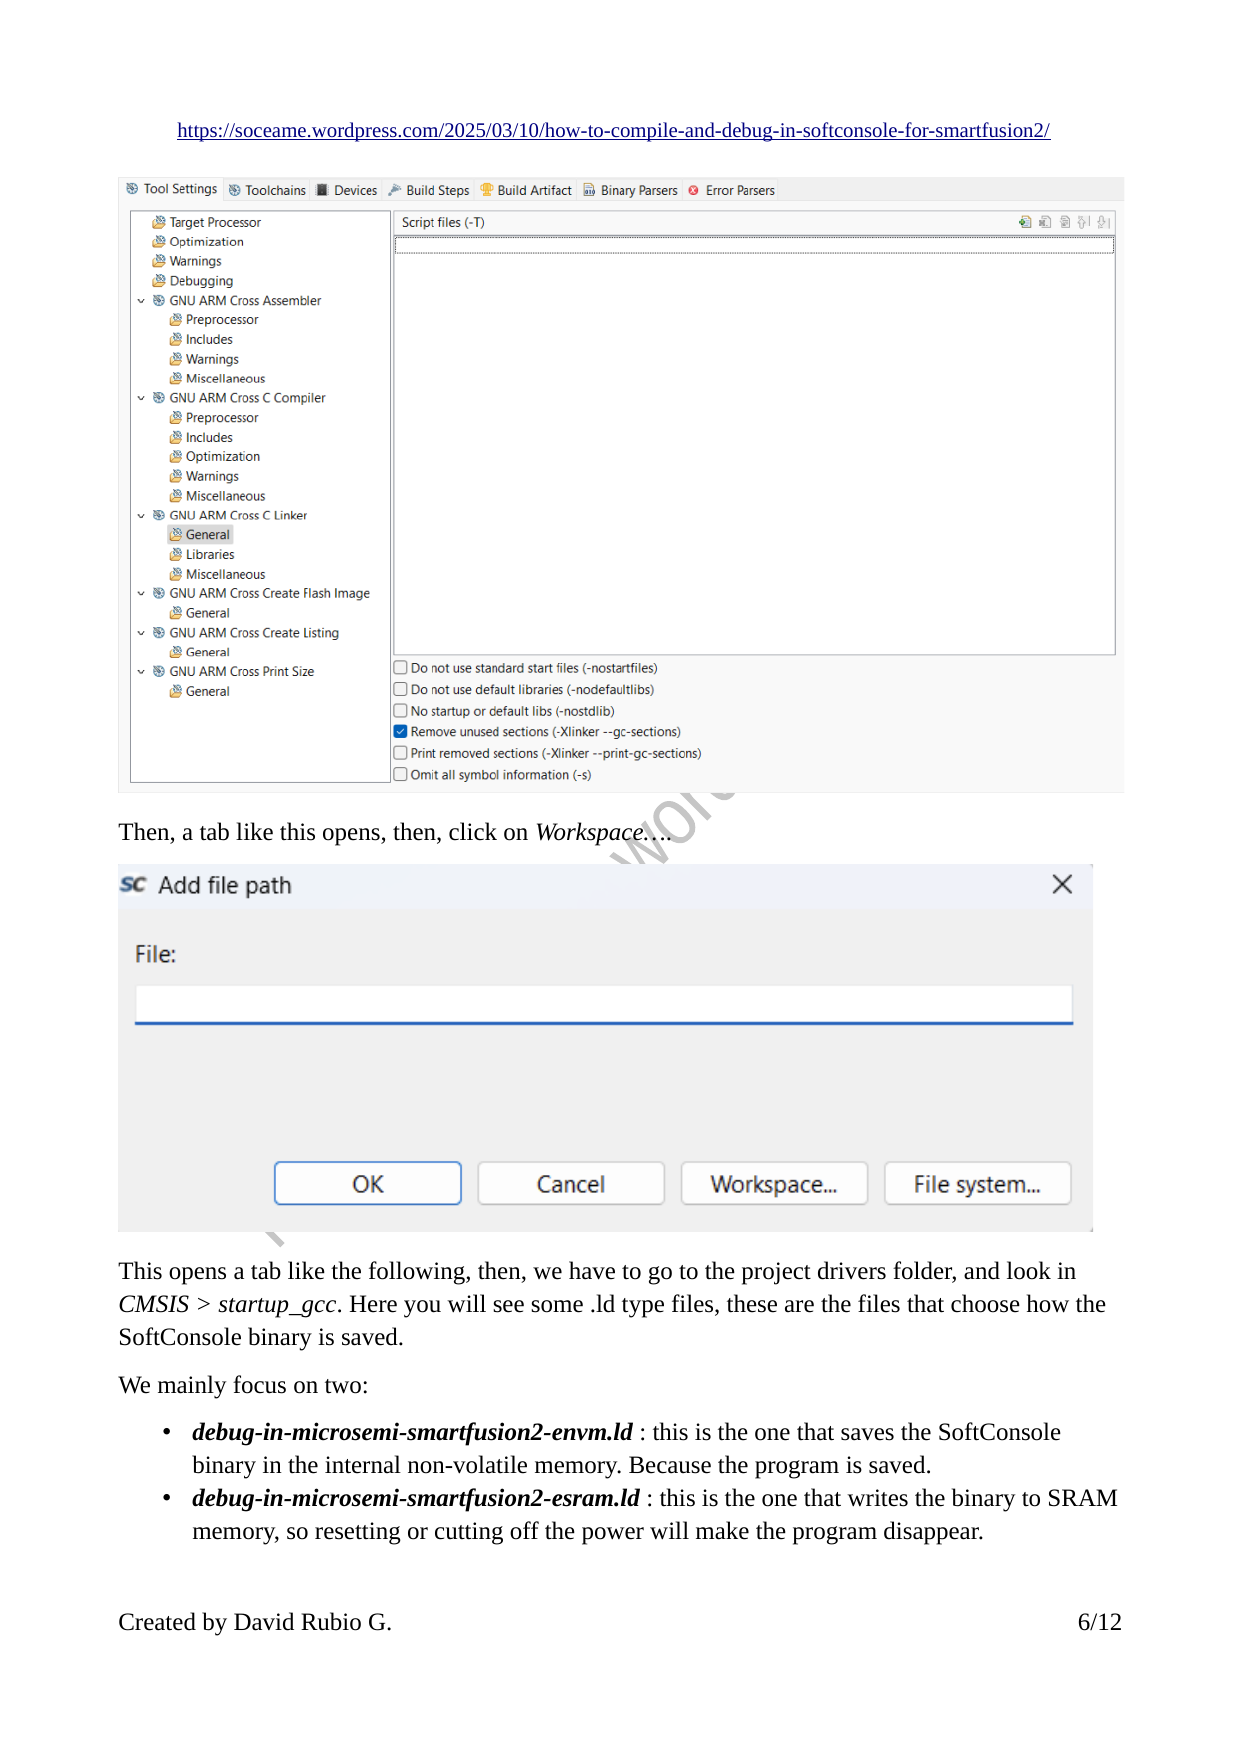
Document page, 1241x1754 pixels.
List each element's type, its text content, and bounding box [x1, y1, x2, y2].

text Then, a tab like this opens, then, click on Workspace…. [118, 817, 1122, 846]
text This opens a tab like the following, then, we have to go to the project drivers folder, and look in CMSIS > startup_gcc. Here you will see some .ld type files, these are the files that choose how the SoftConsole binary is saved. [118, 1256, 1122, 1351]
text We mainly focus on two: [118, 1370, 1122, 1398]
list debug-in-microsemi-smartfusion2-envm.ld : this is the one that saves the SoftConsole binary in the internal non-volatile memory. Because the program is saved. [162, 1417, 1122, 1479]
picture [118, 177, 1125, 793]
list debug-in-microsemi-smartfusion2-esram.ld : this is the one that writes the binary to SRAM memory, so resetting or cutting off the power will make the program disappear. [162, 1483, 1122, 1545]
picture [118, 864, 1094, 1232]
